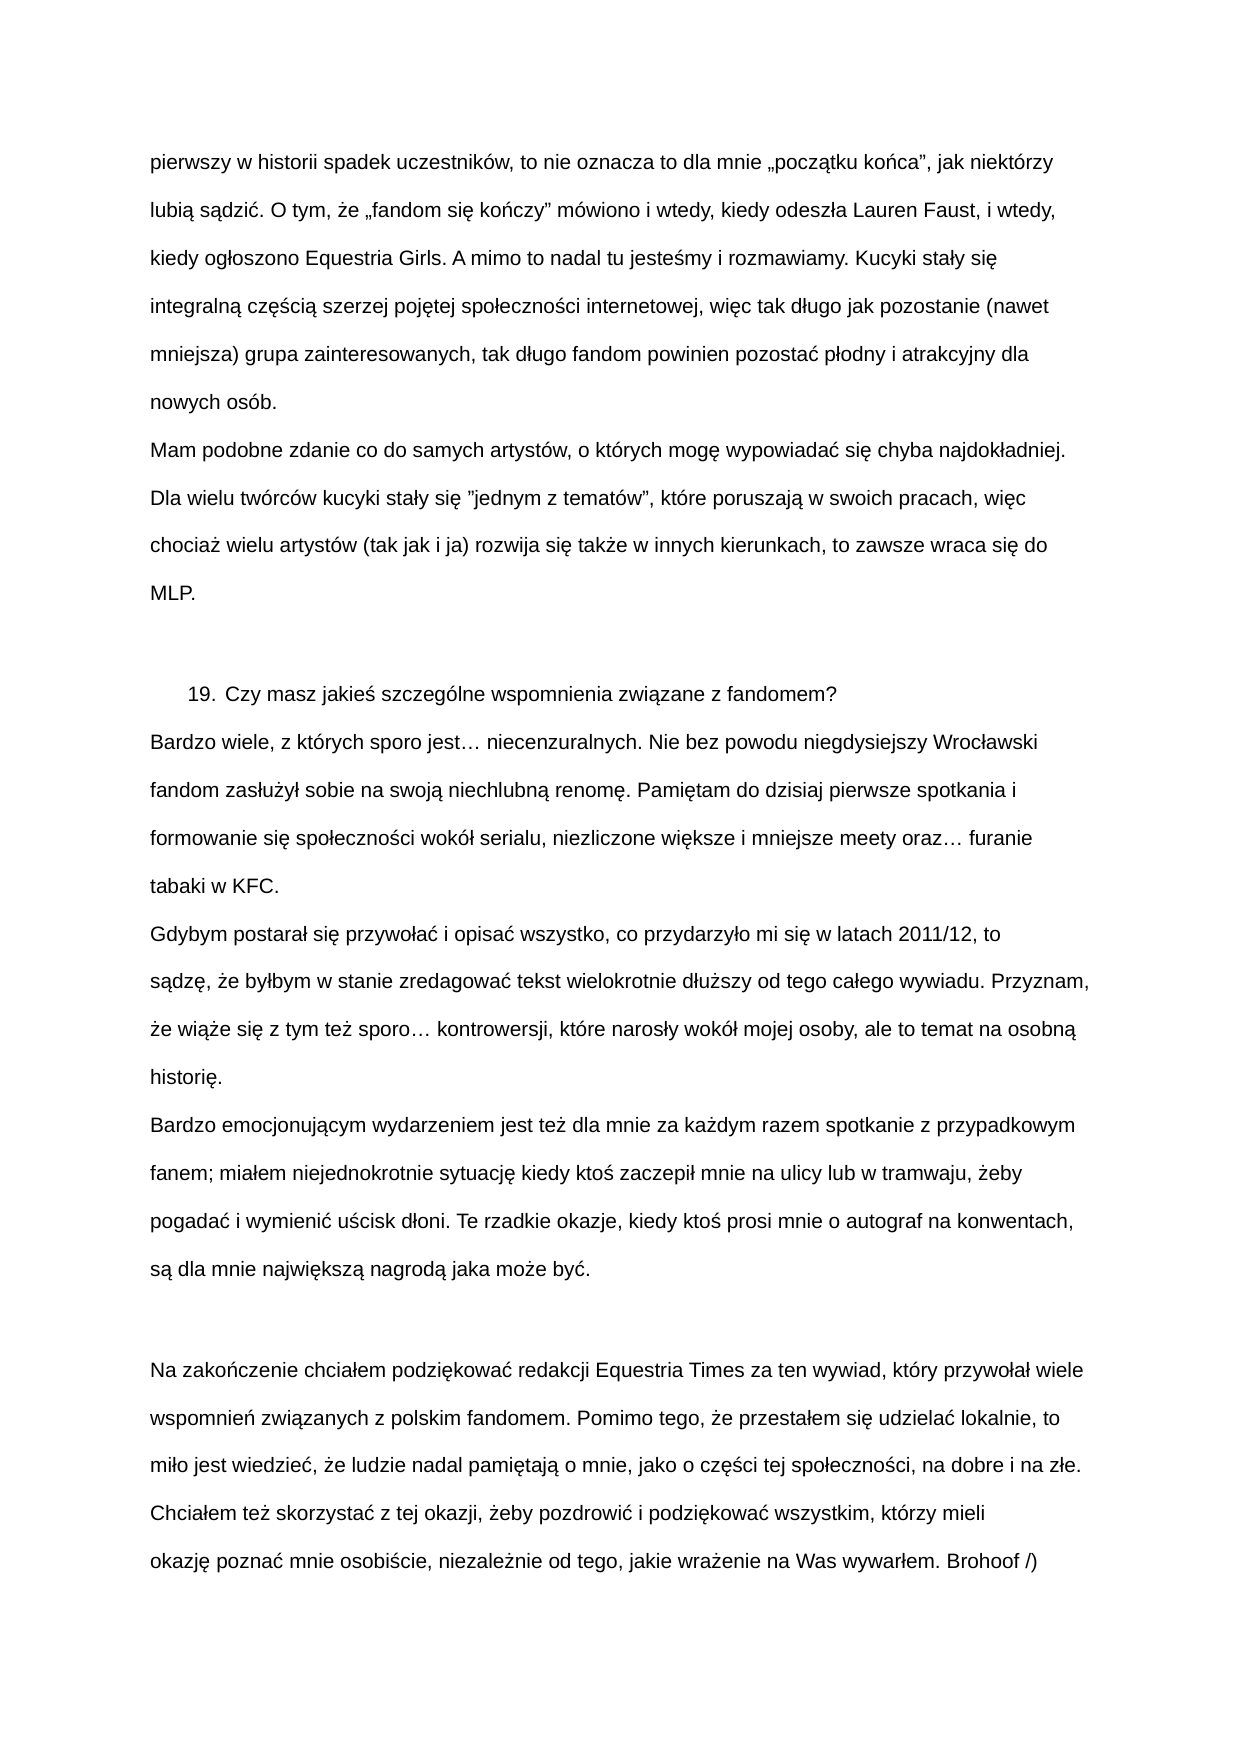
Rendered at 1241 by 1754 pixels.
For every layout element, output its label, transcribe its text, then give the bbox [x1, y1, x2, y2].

text pierwszy w historii spadek uczestników, to nie oznacza to dla mnie „początku końca”, jak niektórzy lubią sądzić. O tym, że „fandom się kończy” mówiono i wtedy, kiedy odeszła Lauren Faust, i wtedy, kiedy ogłoszono Equestria Girls. A mimo to nadal tu jesteśmy i rozmawiamy. Kucyki stały się integralną częścią szerzej pojętej społeczności internetowej, więc tak długo jak pozostanie (nawet mniejsza) grupa zainteresowanych, tak długo fandom powinien pozostać płodny i atrakcyjny dla nowych osób. [150, 150, 1090, 413]
text Mam podobne zdanie co do samych artystów, o których mogę wypowiadać się chyba najdokładniej. Dla wielu twórców kucyki stały się ”jednym z tematów”, które poruszają w swoich pracach, więc chociaż wielu artystów (tak jak i ja) rozwija się także w innych kierunkach, to zawsze wraca się do MLP. [150, 437, 1090, 605]
text Gdybym postarał się przywołać i opisać wszystko, co przydarzyło mi się w latach 2011/12, to sądzę, że byłbym w stanie zredagować tekst wielokrotnie dłuższy od tego całego wywiadu. Przyznam, że wiąże się z tym też sporo… kontrowersji, które narosły wokół mojej osoby, ale to temat na osobną historię. [150, 921, 1090, 1089]
text Bardzo emocjonującym wydarzeniem jest też dla mnie za każdym razem spotkanie z przypadkowym fanem; miałem niejednokrotnie sytuację kiedy ktoś zaczepił mnie na ulicy lub w tramwaju, żeby pogadać i wymienić uścisk dłoni. Te rzadkie okazje, kiedy ktoś prosi mnie o autograf na konwentach, są dla mnie największą nagrodą jaka może być. [150, 1113, 1090, 1281]
text Na zakończenie chciałem podziękować redakcji Equestria Times za ten wywiad, który przywołał wiele wspomnień związanych z polskim fandomem. Pomimo tego, że przestałem się udzielać lokalnie, to miło jest wiedzieć, że ludzie nadal pamiętają o mnie, jako o części tej społeczności, na dobre i na złe. Chciałem też skorzystać z tej okazji, żeby pozdrowić i podziękować wszystkim, którzy mieli okazję poznać mnie osobiście, niezależnie od tego, jakie wrażenie na Was wywarłem. Brohoof /) [150, 1357, 1090, 1573]
list Czy masz jakieś szczególne wspomnienia związane z fandomem? [187, 682, 1090, 706]
text Bardzo wiele, z których sporo jest… niecenzuralnych. Nie bez powodu niegdysiejszy Wrocławski fandom zasłużył sobie na swoją niechlubną renomę. Pamiętam do dzisiaj pierwsze spotkania i formowanie się społeczności wokół serialu, niezliczone większe i mniejsze meety oraz… furanie tabaki w KFC. [150, 730, 1090, 897]
